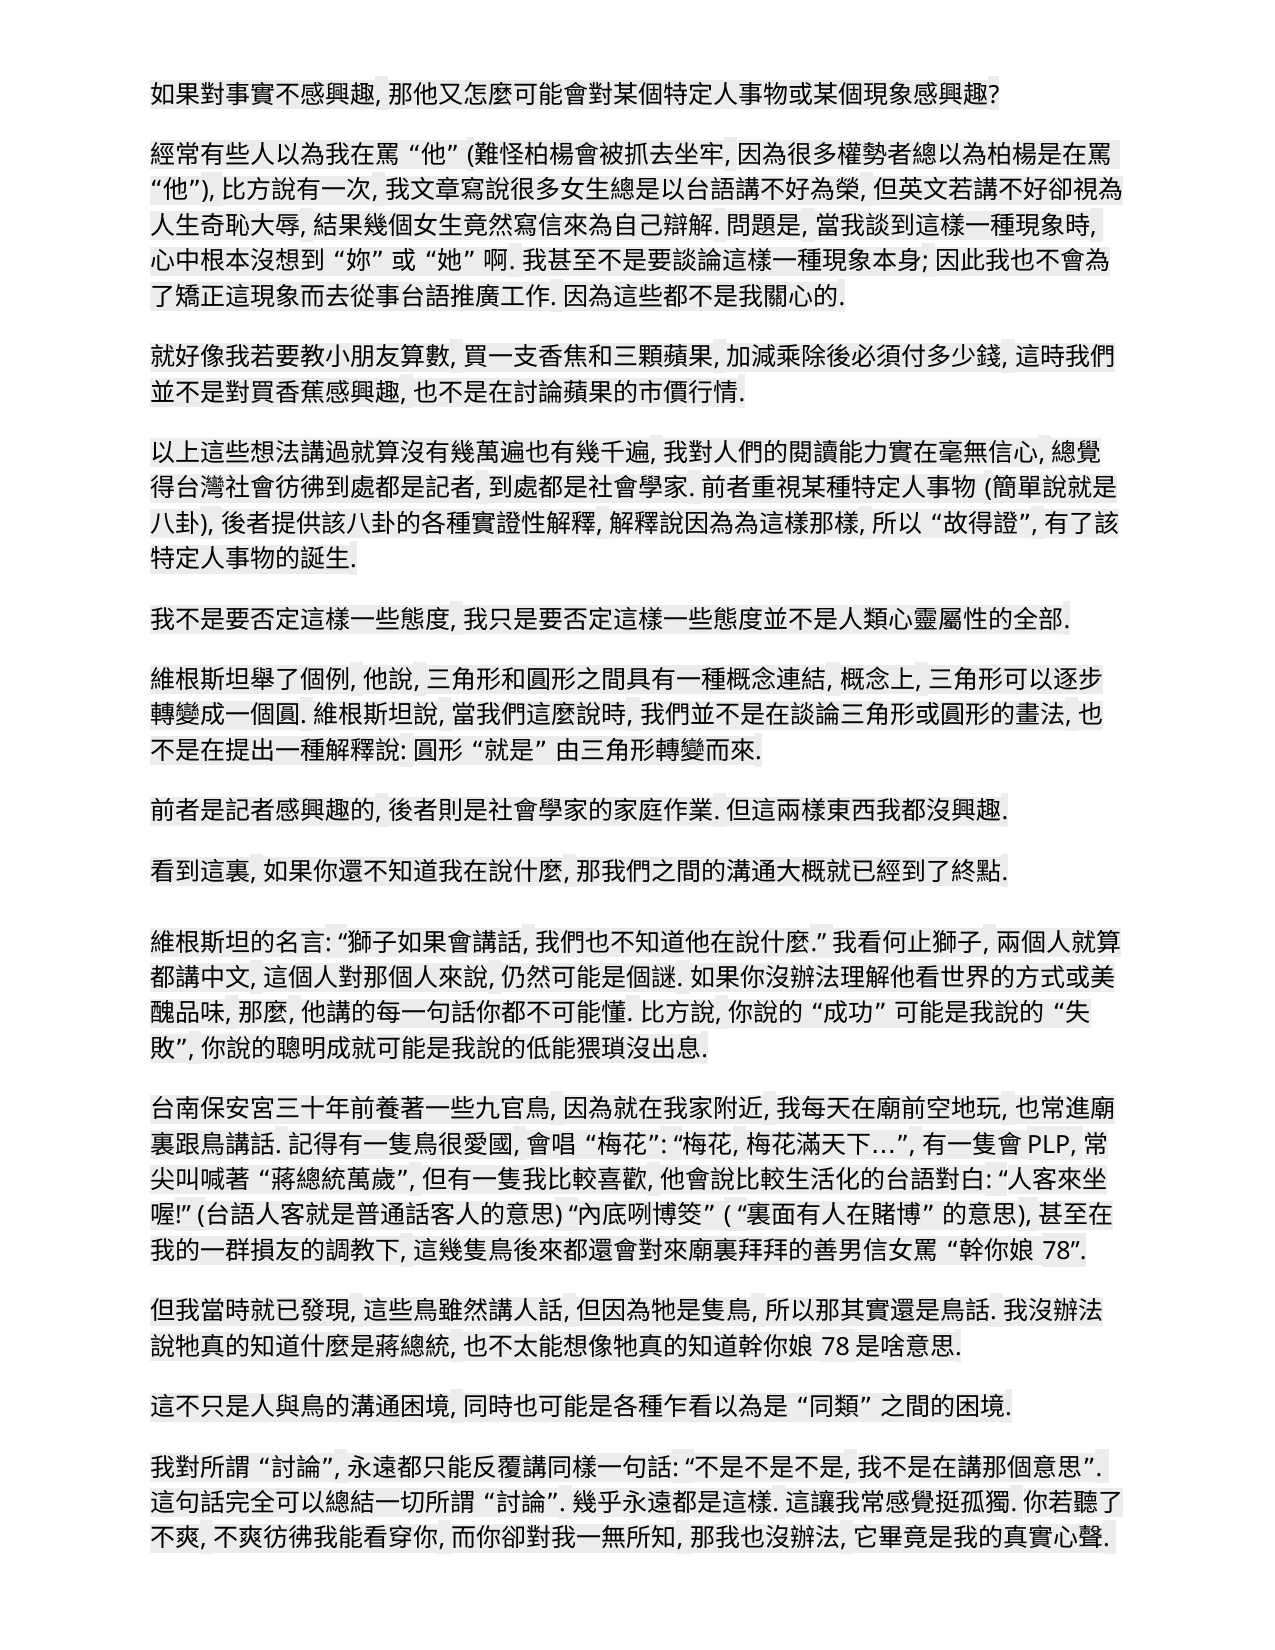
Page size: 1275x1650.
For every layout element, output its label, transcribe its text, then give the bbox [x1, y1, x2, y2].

text 我對所謂 “討論”, 永遠都只能反覆講同樣一句話: “不是不是不是, 我不是在講那個意思”. 這句話完全可以總結一切所謂 “討論”. 幾乎永遠都是這樣. 這讓我常感覺挺孤獨. 你若聽了不爽, 不爽彷彿我能看穿你, 而你卻對我一無所知, 那我也沒辦法, 它畢竟是我的真實心聲. [150, 1448, 1125, 1554]
text 看到這裏, 如果你還不知道我在說什麼, 那我們之間的溝通大概就已經到了終點. 維根斯坦的名言: “獅子如果會講話, 我們也不知道他在說什麼.” 我看何止獅子, 兩個人就算都講中文, 這個人對那個人來說, 仍然可能是個謎. 如果你沒辦法理解他看世界的方式或美醜品味, 那麼, 他講的每一句話你都不可能懂. 比方說, 你說的 “成功” 可能是我說的 “失敗”, 你說的聰明成就可能是我說的低能猥瑣沒出息. [150, 852, 1125, 1064]
text 以上這些想法講過就算沒有幾萬遍也有幾千遍, 我對人們的閱讀能力實在毫無信心, 總覺得台灣社會彷彿到處都是記者, 到處都是社會學家. 前者重視某種特定人事物 (簡單說就是八卦), 後者提供該八卦的各種實證性解釋, 解釋說因為為這樣那樣, 所以 “故得證”, 有了該特定人事物的誕生. [150, 433, 1125, 575]
text 台南保安宮三十年前養著一些九官鳥, 因為就在我家附近, 我每天在廟前空地玩, 也常進廟裏跟鳥講話. 記得有一隻鳥很愛國, 會唱 “梅花”: “梅花, 梅花滿天下…”, 有一隻會PLP, 常尖叫喊著 “蔣總統萬歲”, 但有一隻我比較喜歡, 他會說比較生活化的台語對白: “人客來坐喔!” (台語人客就是普通話客人的意思) “內底咧博筊” ( “裏面有人在賭博” 的意思), 甚至在我的一群損友的調教下, 這幾隻鳥後來都還會對來廟裏拜拜的善男信女罵 “幹你娘 78”. [150, 1089, 1125, 1267]
text 前者是記者感興趣的, 後者則是社會學家的家庭作業. 但這兩樣東西我都沒興趣. [150, 792, 1125, 827]
text 如果對事實不感興趣, 那他又怎麼可能會對某個特定人事物或某個現象感興趣? [150, 75, 1125, 110]
text 這不只是人與鳥的溝通困境, 同時也可能是各種乍看以為是 “同類” 之間的困境. [150, 1387, 1125, 1423]
text 經常有些人以為我在罵 “他” (難怪柏楊會被抓去坐牢, 因為很多權勢者總以為柏楊是在罵 “他”), 比方說有一次, 我文章寫說很多女生總是以台語講不好為榮, 但英文若講不好卻視為人生奇恥大辱, 結果幾個女生竟然寫信來為自己辯解. 問題是, 當我談到這樣一種現象時, 心中根本沒想到 “妳” 或 “她” 啊. 我甚至不是要談論這樣一種現象本身; 因此我也不會為了矯正這現象而去從事台語推廣工作. 因為這些都不是我關心的. [150, 135, 1125, 312]
text 我不是要否定這樣一些態度, 我只是要否定這樣一些態度並不是人類心靈屬性的全部. [150, 600, 1125, 635]
text 就好像我若要教小朋友算數, 買一支香焦和三顆蘋果, 加減乘除後必須付多少錢, 這時我們並不是對買香蕉感興趣, 也不是在討論蘋果的市價行情. [150, 337, 1125, 408]
text 維根斯坦舉了個例, 他說, 三角形和圓形之間具有一種概念連結, 概念上, 三角形可以逐步轉變成一個圓. 維根斯坦說, 當我們這麼說時, 我們並不是在談論三角形或圓形的畫法, 也不是在提出一種解釋說: 圓形 “就是” 由三角形轉變而來. [150, 660, 1125, 767]
text 但我當時就已發現, 這些鳥雖然講人話, 但因為牠是隻鳥, 所以那其實還是鳥話. 我沒辦法說牠真的知道什麼是蔣總統, 也不太能想像牠真的知道幹你娘 78是啥意思. [150, 1292, 1125, 1362]
